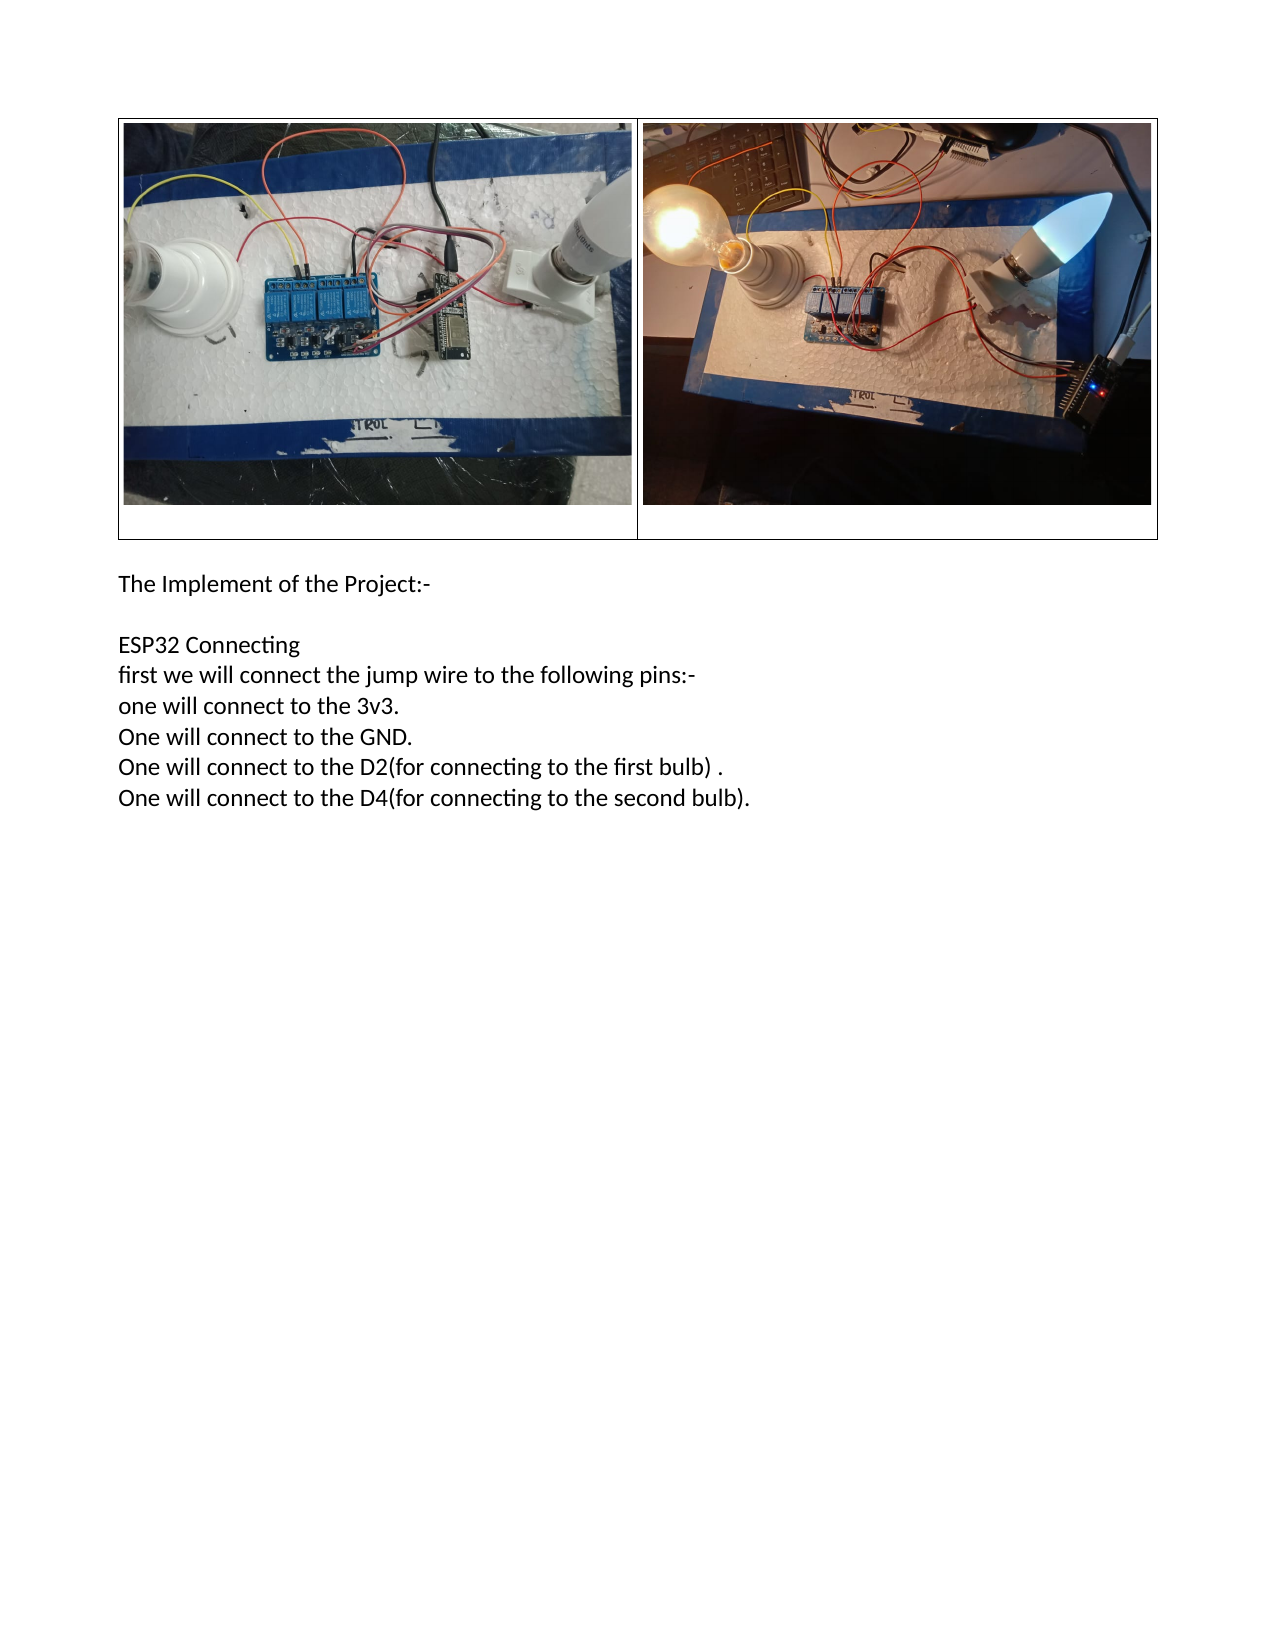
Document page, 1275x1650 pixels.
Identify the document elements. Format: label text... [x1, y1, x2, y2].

picture [643, 123, 1152, 505]
text The Implement of the Project:- [118, 568, 1157, 599]
text first we will connect the jump wire to the following pins:- [118, 660, 1157, 690]
text ESP32 Connecting [118, 629, 1157, 660]
text One will connect to the D2(for connecting to the first bulb) . [118, 751, 1157, 782]
text One will connect to the D4(for connecting to the second bulb). [118, 782, 1157, 812]
table_cell [119, 119, 637, 539]
table_cell [638, 119, 1157, 539]
text One will connect to the GND. [118, 721, 1157, 751]
picture [123, 123, 632, 505]
text one will connect to the 3v3. [118, 690, 1157, 721]
